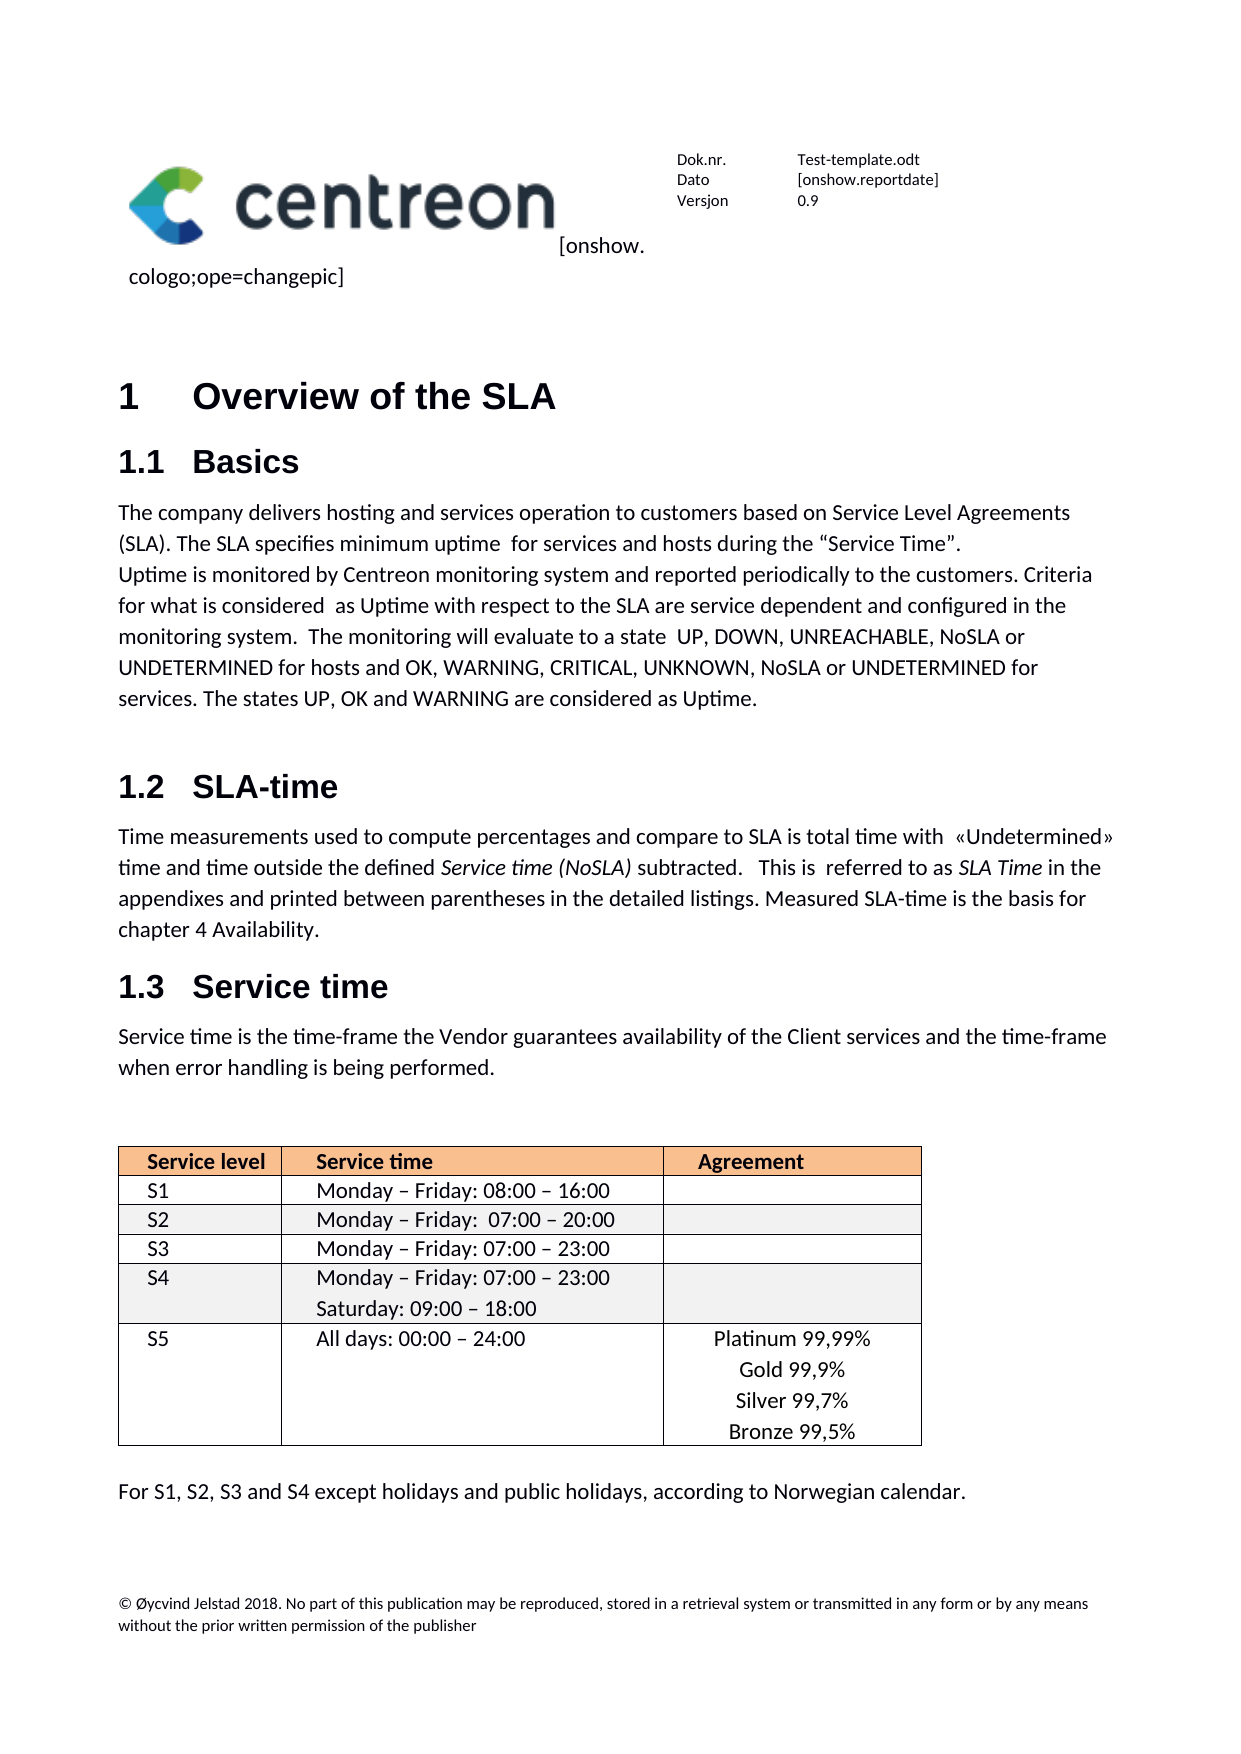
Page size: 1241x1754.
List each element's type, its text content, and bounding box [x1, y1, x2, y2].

table_cell All days: 00:00 – 24:00 [282, 1324, 663, 1445]
text The company delivers hosting and services operation to customers based on Service Level Agreements (SLA). The SLA specifies minimum uptime for services and hosts during the “Service Time”. [118, 498, 1122, 557]
table_cell Monday – Friday: 07:00 – 20:00 [282, 1205, 663, 1233]
table_cell S4 [119, 1264, 281, 1323]
table_cell Monday – Friday: 07:00 – 23:00 [282, 1235, 663, 1262]
table_cell S5 [119, 1324, 281, 1445]
table_cell S3 [119, 1235, 281, 1262]
table_cell [664, 1264, 921, 1323]
table_cell S2 [119, 1205, 281, 1233]
text Time measurements used to compute percentages and compare to SLA is total time with «Undetermined» time and time outside the defined Service time (NoSLA) subtracted. This is referred to as SLA Time in the appendixes and printed between parentheses in the detailed listings. Measured SLA-time is the basis for chapter 4 Availability. [118, 822, 1122, 943]
table_cell [664, 1205, 921, 1233]
table_cell Platinum 99,99% Gold 99,9% Silver 99,7% Bronze 99,5% [664, 1324, 921, 1445]
table_header Service time [282, 1147, 663, 1175]
subtitle Service time [118, 967, 1122, 1005]
table_cell Monday – Friday: 08:00 – 16:00 [282, 1176, 663, 1204]
subtitle SLA-time [118, 767, 1122, 805]
text For S1, S2, S3 and S4 except holidays and public holidays, according to Norwegian calendar. [118, 1446, 1122, 1505]
text Service time is the time-frame the Vendor guarantees availability of the Client services and the time-frame when error handling is being performed. [118, 1022, 1122, 1112]
picture [128, 149, 559, 254]
table_cell Monday – Friday: 07:00 – 23:00 Saturday: 09:00 – 18:00 [282, 1264, 663, 1323]
table_cell [664, 1176, 921, 1204]
table_cell S1 [119, 1176, 281, 1204]
table_cell [664, 1235, 921, 1262]
table_header Service level [119, 1147, 281, 1175]
subtitle Overview of the SLA [118, 374, 1122, 417]
table_header Agreement [664, 1147, 921, 1175]
text Uptime is monitored by Centreon monitoring system and reported periodically to the customers. Criteria for what is considered as Uptime with respect to the SLA are service dependent and configured in the monitoring system. The monitoring will evaluate to a state UP, DOWN, UNREACHABLE, NoSLA or UNDETERMINED for hosts and OK, WARNING, CRITICAL, UNKNOWN, NoSLA or UNDETERMINED for services. The states UP, OK and WARNING are considered as Uptime. [118, 560, 1122, 712]
subtitle Basics [118, 443, 1122, 481]
